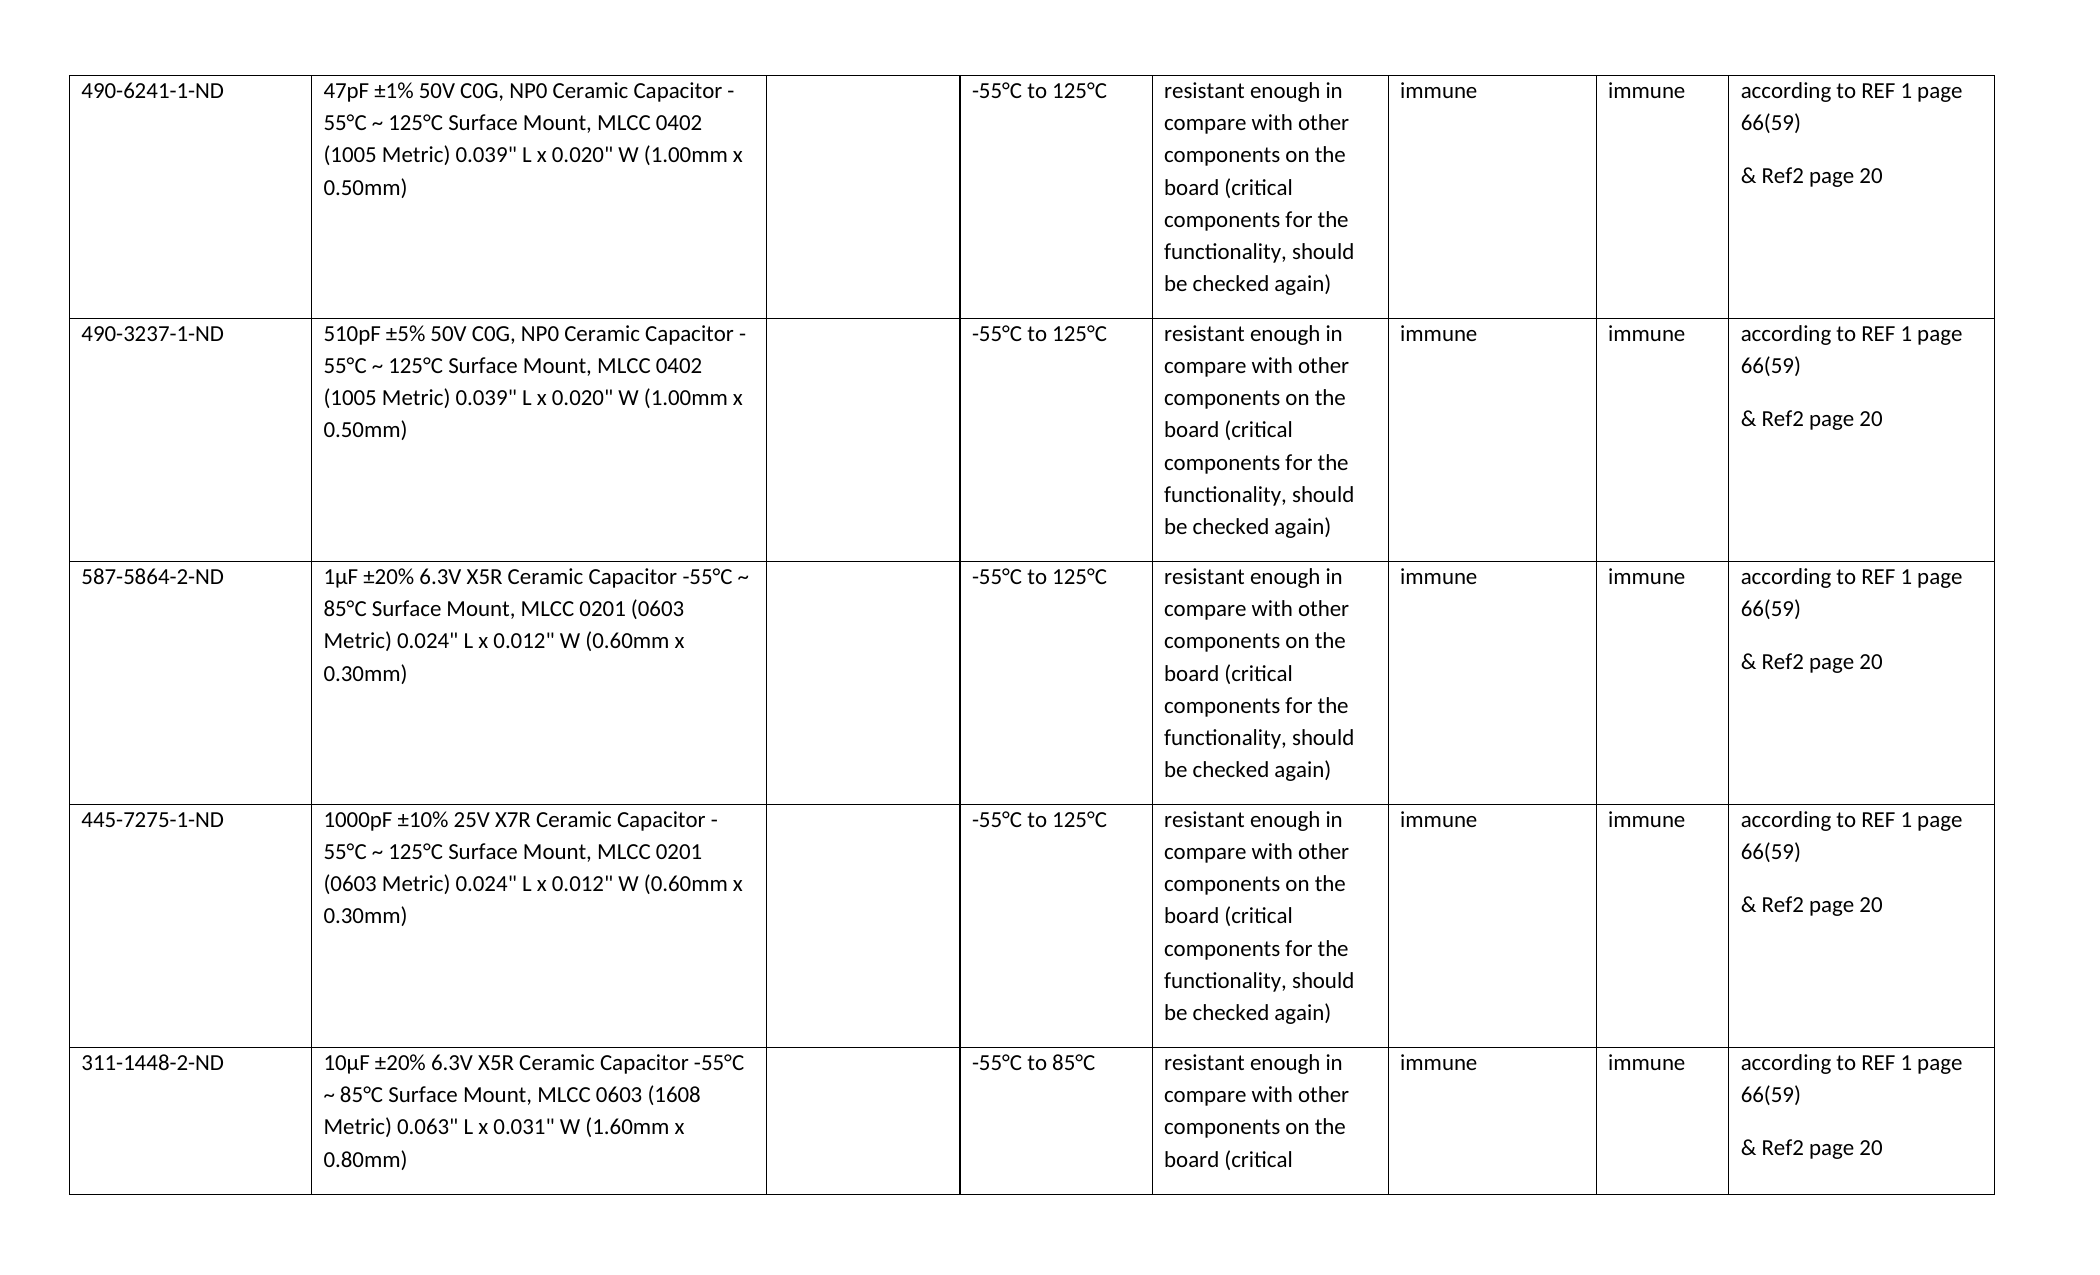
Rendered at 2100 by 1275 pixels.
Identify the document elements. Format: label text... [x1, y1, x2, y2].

table_cell 311-1448-2-ND [70, 1048, 311, 1193]
table_cell 510pF ±5% 50V C0G, NP0 Ceramic Capacitor -55°C ~ 125°C Surface Mount, MLCC 0402 (1005 Metric) 0.039" L x 0.020" W (1.00mm x 0.50mm) [312, 319, 766, 561]
table_cell 587-5864-2-ND [70, 562, 311, 804]
table_cell -55°C to 85°C [961, 1048, 1152, 1193]
table_cell immune [1389, 805, 1596, 1047]
table_cell -55°C to 125°C [961, 805, 1152, 1047]
table_cell [767, 319, 959, 561]
table_cell immune [1597, 1048, 1728, 1193]
table_cell 10µF ±20% 6.3V X5R Ceramic Capacitor -55°C ~ 85°C Surface Mount, MLCC 0603 (1608 Metric) 0.063" L x 0.031" W (1.60mm x 0.80mm) [312, 1048, 766, 1193]
table_cell -55°C to 125°C [961, 319, 1152, 561]
table_cell immune [1389, 76, 1596, 318]
table_cell according to REF 1 page 66(59) & Ref2 page 20 [1729, 562, 1994, 804]
table_cell immune [1597, 562, 1728, 804]
table_cell 1000pF ±10% 25V X7R Ceramic Capacitor -55°C ~ 125°C Surface Mount, MLCC 0201 (0603 Metric) 0.024" L x 0.012" W (0.60mm x 0.30mm) [312, 805, 766, 1047]
table_cell immune [1597, 76, 1728, 318]
table_cell 1µF ±20% 6.3V X5R Ceramic Capacitor -55°C ~ 85°C Surface Mount, MLCC 0201 (0603 Metric) 0.024" L x 0.012" W (0.60mm x 0.30mm) [312, 562, 766, 804]
table_cell resistant enough in compare with other components on the board (critical components for the functionality, should be checked again) [1153, 562, 1388, 804]
table_cell [767, 76, 959, 318]
table_cell according to REF 1 page 66(59) & Ref2 page 20 [1729, 1048, 1994, 1193]
table_cell 445-7275-1-ND [70, 805, 311, 1047]
table_cell immune [1389, 1048, 1596, 1193]
table_cell immune [1597, 805, 1728, 1047]
table_cell [767, 1048, 959, 1193]
table_cell 490-6241-1-ND [70, 76, 311, 318]
table_cell 47pF ±1% 50V C0G, NP0 Ceramic Capacitor -55°C ~ 125°C Surface Mount, MLCC 0402 (1005 Metric) 0.039" L x 0.020" W (1.00mm x 0.50mm) [312, 76, 766, 318]
table_cell [767, 562, 959, 804]
table_cell resistant enough in compare with other components on the board (critical components for the functionality, should be checked again) [1153, 319, 1388, 561]
table_cell 490-3237-1-ND [70, 319, 311, 561]
table_cell immune [1597, 319, 1728, 561]
table_cell -55°C to 125°C [961, 76, 1152, 318]
table_cell according to REF 1 page 66(59) & Ref2 page 20 [1729, 76, 1994, 318]
table_cell resistant enough in compare with other components on the board (critical [1153, 1048, 1388, 1193]
table_cell immune [1389, 562, 1596, 804]
table_cell according to REF 1 page 66(59) & Ref2 page 20 [1729, 319, 1994, 561]
table_cell resistant enough in compare with other components on the board (critical components for the functionality, should be checked again) [1153, 76, 1388, 318]
table_cell according to REF 1 page 66(59) & Ref2 page 20 [1729, 805, 1994, 1047]
table_cell resistant enough in compare with other components on the board (critical components for the functionality, should be checked again) [1153, 805, 1388, 1047]
table_cell -55°C to 125°C [961, 562, 1152, 804]
table_cell [767, 805, 959, 1047]
table_cell immune [1389, 319, 1596, 561]
